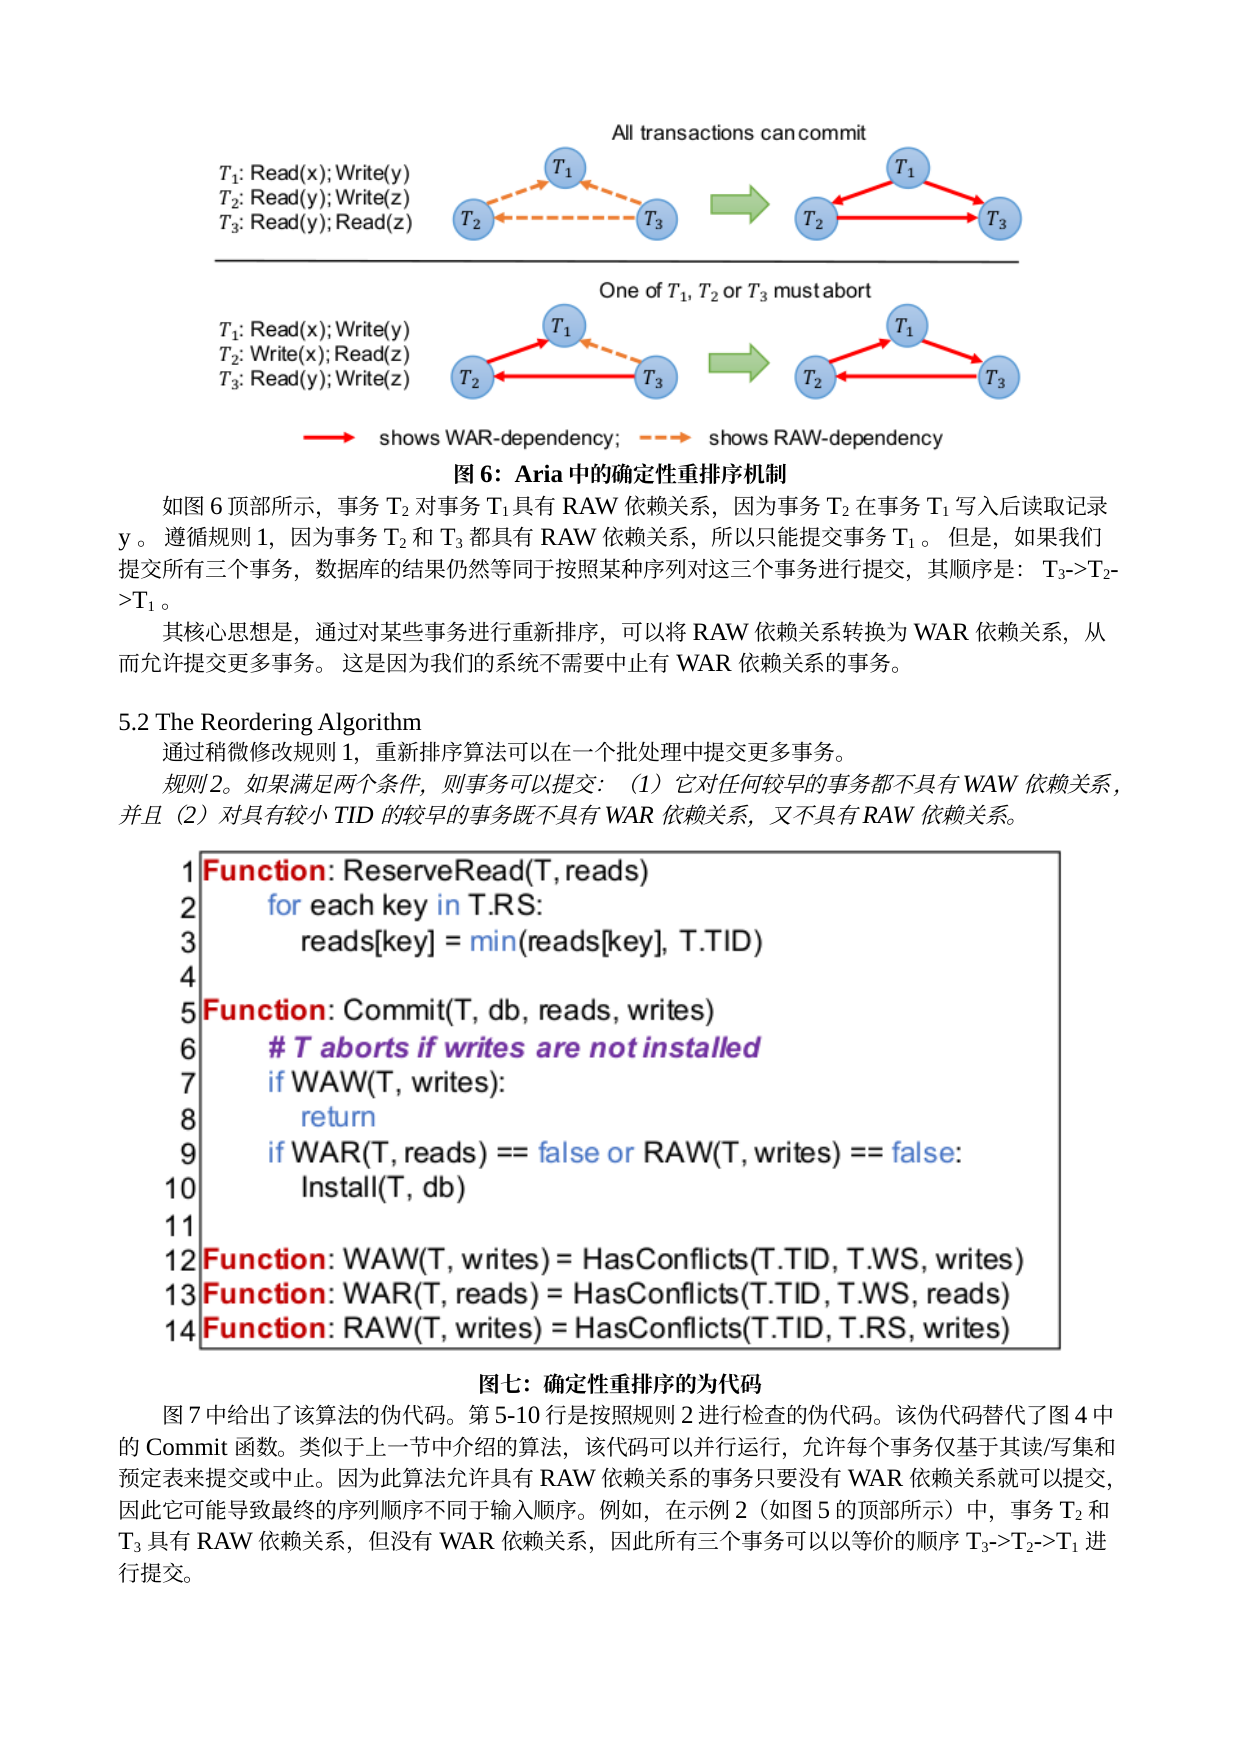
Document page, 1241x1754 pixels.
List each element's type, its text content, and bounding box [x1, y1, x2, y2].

text 5.2 The Reordering Algorithm [118, 707, 1122, 735]
text 通过稍微修改规则1，重新排序算法可以在一个批处理中提交更多事务。 [118, 735, 1122, 767]
text 图七：确定性重排序的为代码 [118, 830, 1122, 1399]
text 如图6顶部所示，事务 T2 对事务 T1 具有 RAW 依赖关系，因为事务 T2 在事务 T1 写入后读取记录 y 。 遵循规则1，因为事务 T2 和 T3 都具有 RAW 依赖关系，所以只能提交事务 T1 。 但是，如果我们提交所有三个事务，数据库的结果仍然等同于按照某种序列对这三个事务进行提交，其顺序是： T3->T2->T1 。 [118, 489, 1122, 615]
text 规则2。如果满足两个条件，则事务可以提交：（1）它对任何较早的事务都不具有 WAW 依赖关系，并且（2）对具有较小 TID 的较早的事务既不具有 WAR 依赖关系，又不具有 RAW 依赖关系。 [118, 767, 1122, 830]
text 图6：Aria中的确定性重排序机制 [118, 118, 1122, 489]
text 图7中给出了该算法的伪代码。第5-10行是按照规则2进行检查的伪代码。该伪代码替代了图4中的 Commit 函数。类似于上一节中介绍的算法，该代码可以并行运行，允许每个事务仅基于其读/写集和预定表来提交或中止。因为此算法允许具有 RAW 依赖关系的事务只要没有 WAR 依赖关系就可以提交，因此它可能导致最终的序列顺序不同于输入顺序。例如，在示例2（如图5的顶部所示）中，事务 T2 和 T3 具有 RAW 依赖关系，但没有 WAR 依赖关系，因此所有三个事务可以以等价的顺序 T3->T2->T1 进行提交。 [118, 1399, 1122, 1587]
picture [157, 829, 1083, 1368]
text 其核心思想是，通过对某些事务进行重新排序，可以将 RAW 依赖关系转换为 WAR 依赖关系，从而允许提交更多事务。 这是因为我们的系统不需要中止有 WAR 依赖关系的事务。 [118, 615, 1122, 678]
picture [205, 118, 1036, 458]
